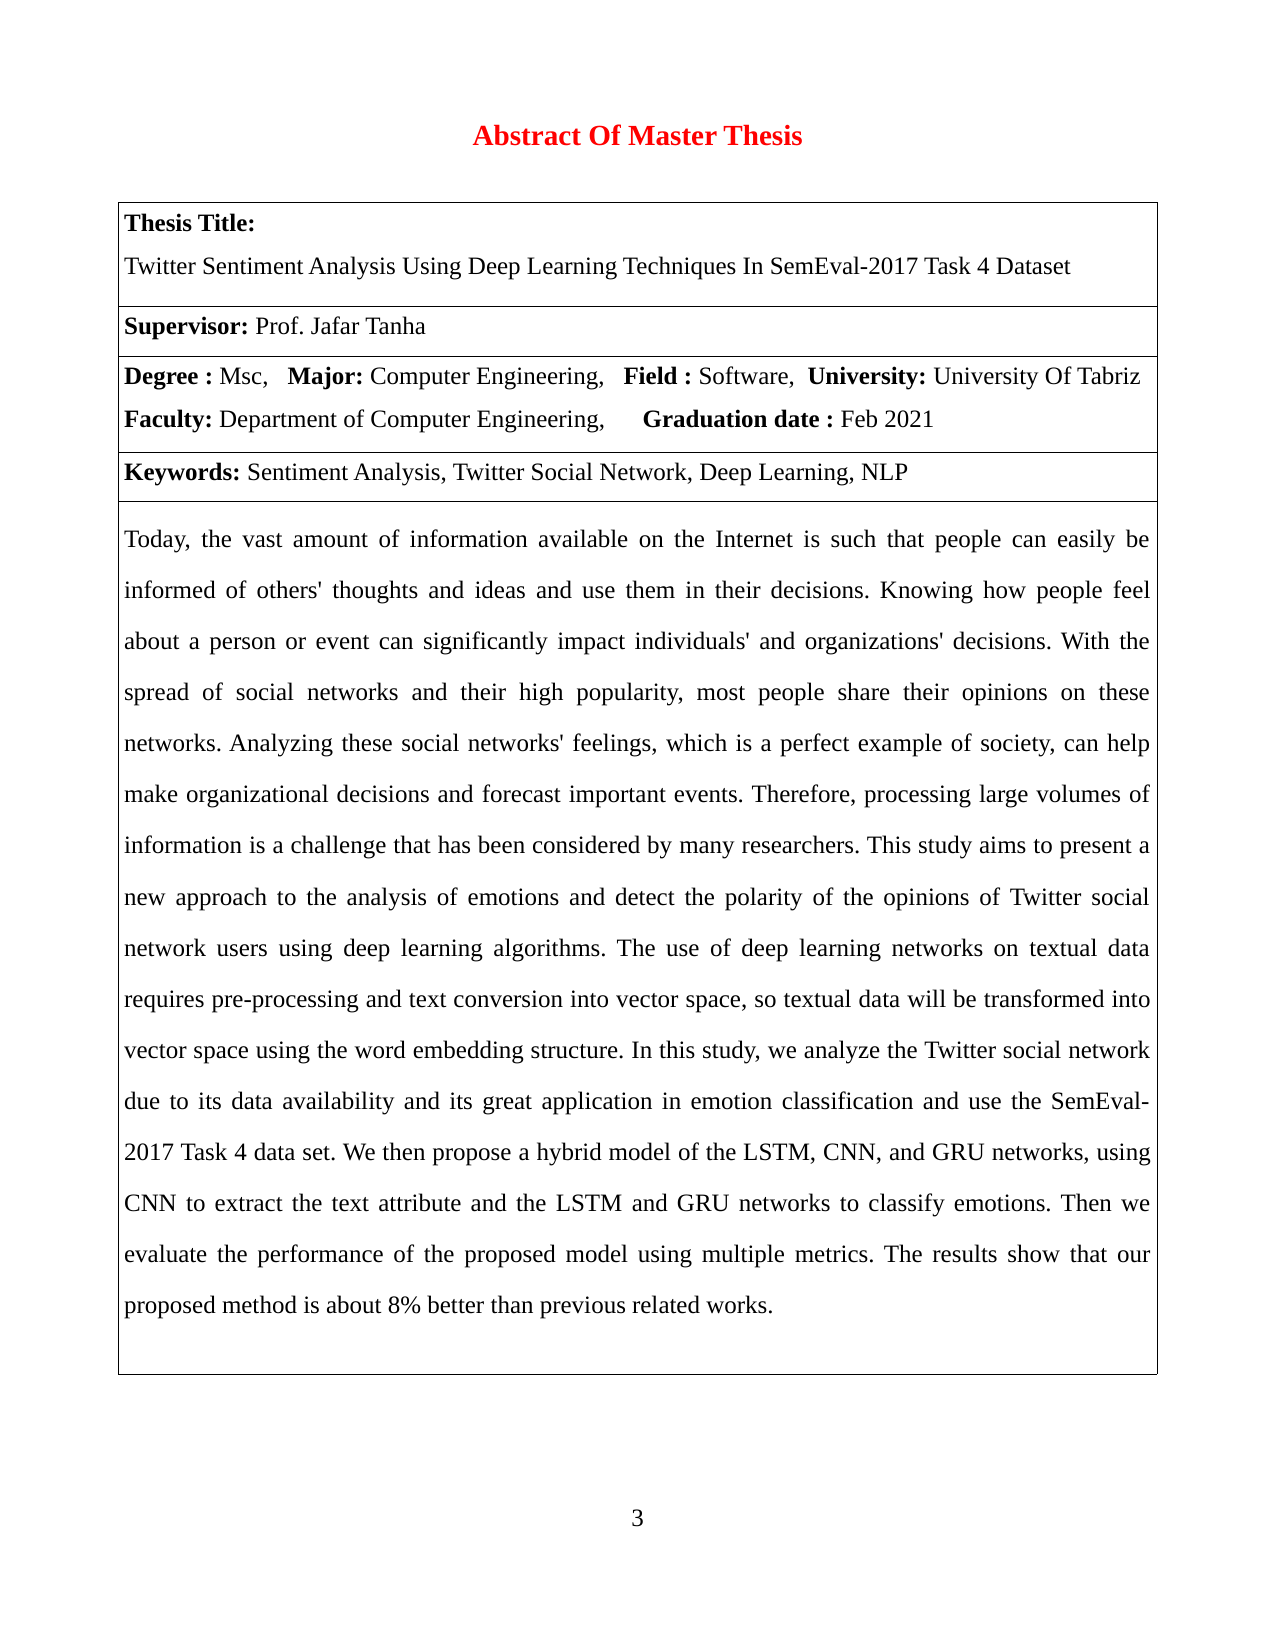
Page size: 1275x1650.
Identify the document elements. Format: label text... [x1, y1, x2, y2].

table_cell Keywords: Sentiment Analysis, Twitter Social Network, Deep Learning, NLP [119, 453, 1157, 501]
table_cell [605, 307, 1157, 356]
table_cell Thesis Title: Twitter Sentiment Analysis Using Deep Learning Techniques In SemEval-2017 Task 4 Dataset [119, 203, 1157, 306]
table_cell Degree : Msc, Major: Computer Engineering, Field : Software, University: University Of Tabriz Faculty: Department of Computer Engineering, Graduation date : Feb 2021 [119, 357, 1157, 452]
table_cell Today, the vast amount of information available on the Internet is such that people can easily be informed of others' thoughts and ideas and use them in their decisions. Knowing how people feel about a person or event can significantly impact individuals' and organizations' decisions. With the spread of social networks and their high popularity, most people share their opinions on these networks. Analyzing these social networks' feelings, which is a perfect example of society, can help make organizational decisions and forecast important events. Therefore, processing large volumes of information is a challenge that has been considered by many researchers. This study aims to present a new approach to the analysis of emotions and detect the polarity of the opinions of Twitter social network users using deep learning algorithms. The use of deep learning networks on textual data requires pre-processing and text conversion into vector space, so textual data will be transformed into vector space using the word embedding structure. In this study, we analyze the Twitter social network due to its data availability and its great application in emotion classification and use the SemEval-2017 Task 4 data set. We then propose a hybrid model of the LSTM, CNN, and GRU networks, using CNN to extract the text attribute and the LSTM and GRU networks to classify emotions. Then we evaluate the performance of the proposed model using multiple metrics. The results show that our proposed method is about 8% better than previous related works. [119, 502, 1157, 1374]
table_header Abstract Of Master Thesis [118, 118, 1157, 202]
table_cell Supervisor: Prof. Jafar Tanha [119, 307, 605, 356]
